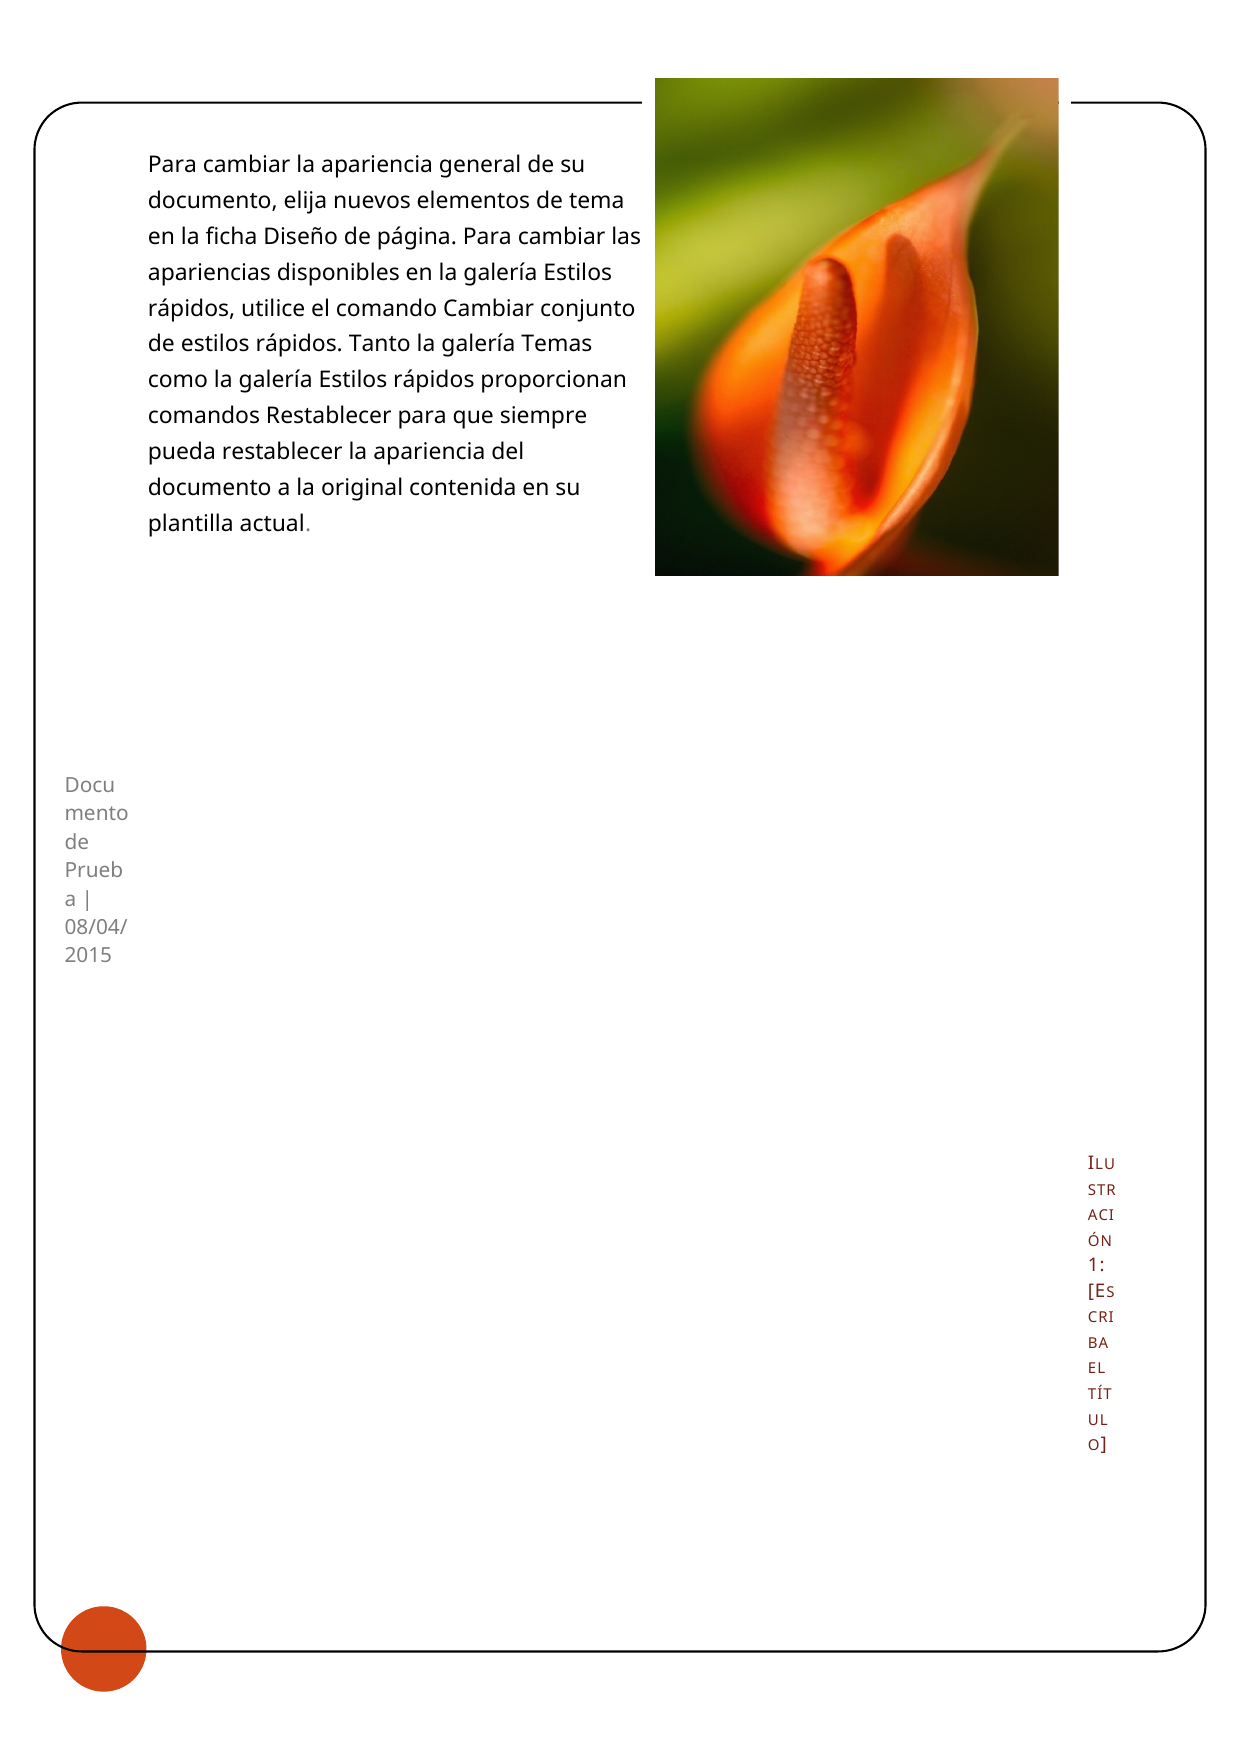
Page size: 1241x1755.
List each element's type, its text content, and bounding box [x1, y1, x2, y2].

text Para cambiar la apariencia general de su documento, elija nuevos elementos de tema en la ficha Diseño de página. Para cambiar las apariencias disponibles en la galería Estilos rápidos, utilice el comando Cambiar conjunto de estilos rápidos. Tanto la galería Temas como la galería Estilos rápidos proporcionan comandos Restablecer para que siempre pueda restablecer la apariencia del documento a la original contenida en su plantilla actual. [148, 148, 642, 538]
text Ilustración 1: [Escriba el título] [1088, 1150, 1117, 1456]
